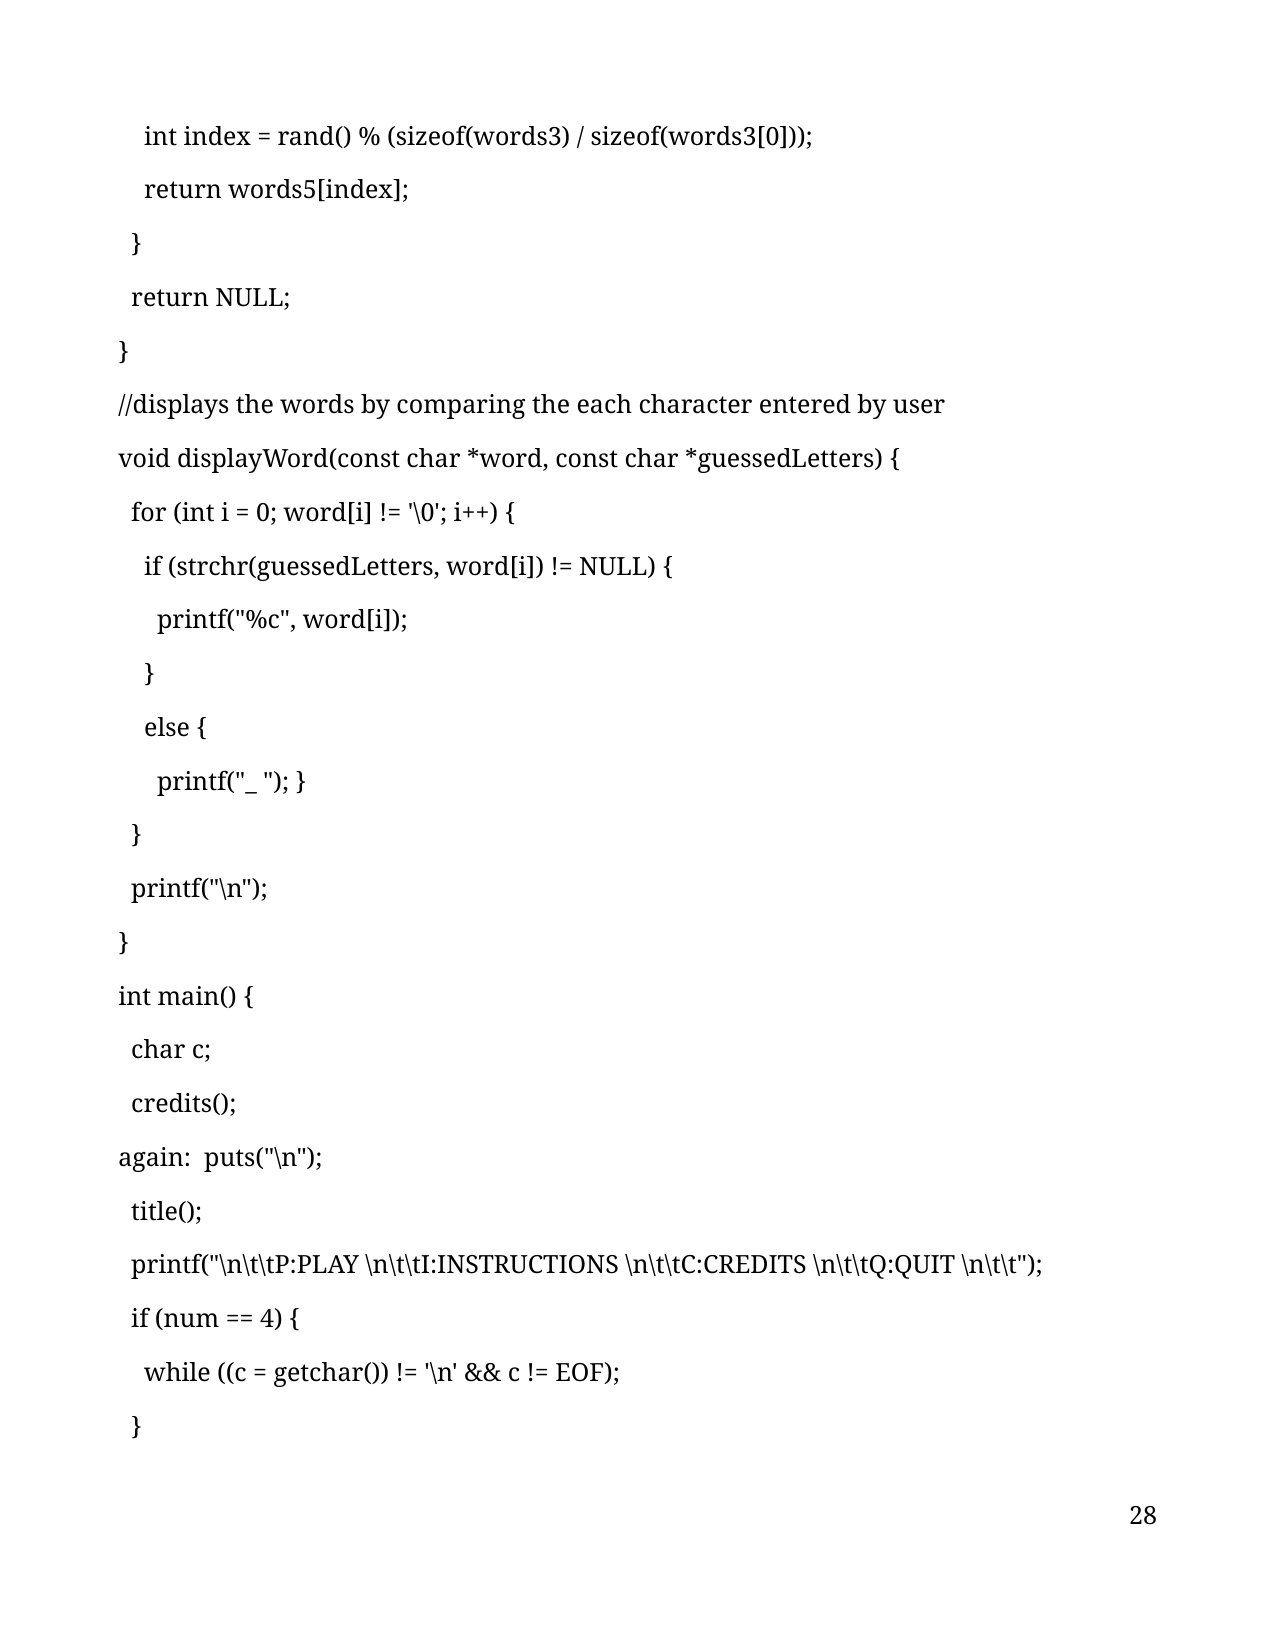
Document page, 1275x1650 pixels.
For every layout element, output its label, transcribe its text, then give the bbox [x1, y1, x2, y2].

text printf("\n"); [118, 871, 1157, 905]
text int main() { [118, 978, 1157, 1012]
text } [118, 333, 1157, 367]
text for (int i = 0; word[i] != '\0'; i++) { [118, 494, 1157, 528]
text again: puts("\n"); [118, 1139, 1157, 1173]
text return NULL; [118, 279, 1157, 313]
text } [118, 1408, 1157, 1442]
text printf("\n\t\tP:PLAY \n\t\tI:INSTRUCTIONS \n\t\tC:CREDITS \n\t\tQ:QUIT \n\t\t"); [118, 1247, 1157, 1281]
text title(); [118, 1193, 1157, 1227]
text return words5[index]; [118, 172, 1157, 206]
text if (strchr(guessedLetters, word[i]) != NULL) { [118, 548, 1157, 582]
text credits(); [118, 1086, 1157, 1120]
text //displays the words by comparing the each character entered by user [118, 387, 1157, 421]
text printf("%c", word[i]); [118, 602, 1157, 636]
text char c; [118, 1032, 1157, 1066]
text } [118, 924, 1157, 958]
text printf("_ "); } [118, 763, 1157, 797]
text } [118, 656, 1157, 690]
text else { [118, 709, 1157, 743]
text int index = rand() % (sizeof(words3) / sizeof(words3[0])); [118, 118, 1157, 152]
text while ((c = getchar()) != '\n' && c != EOF); [118, 1354, 1157, 1388]
text if (num == 4) { [118, 1301, 1157, 1335]
text void displayWord(const char *word, const char *guessedLetters) { [118, 441, 1157, 475]
text } [118, 226, 1157, 260]
text } [118, 817, 1157, 851]
